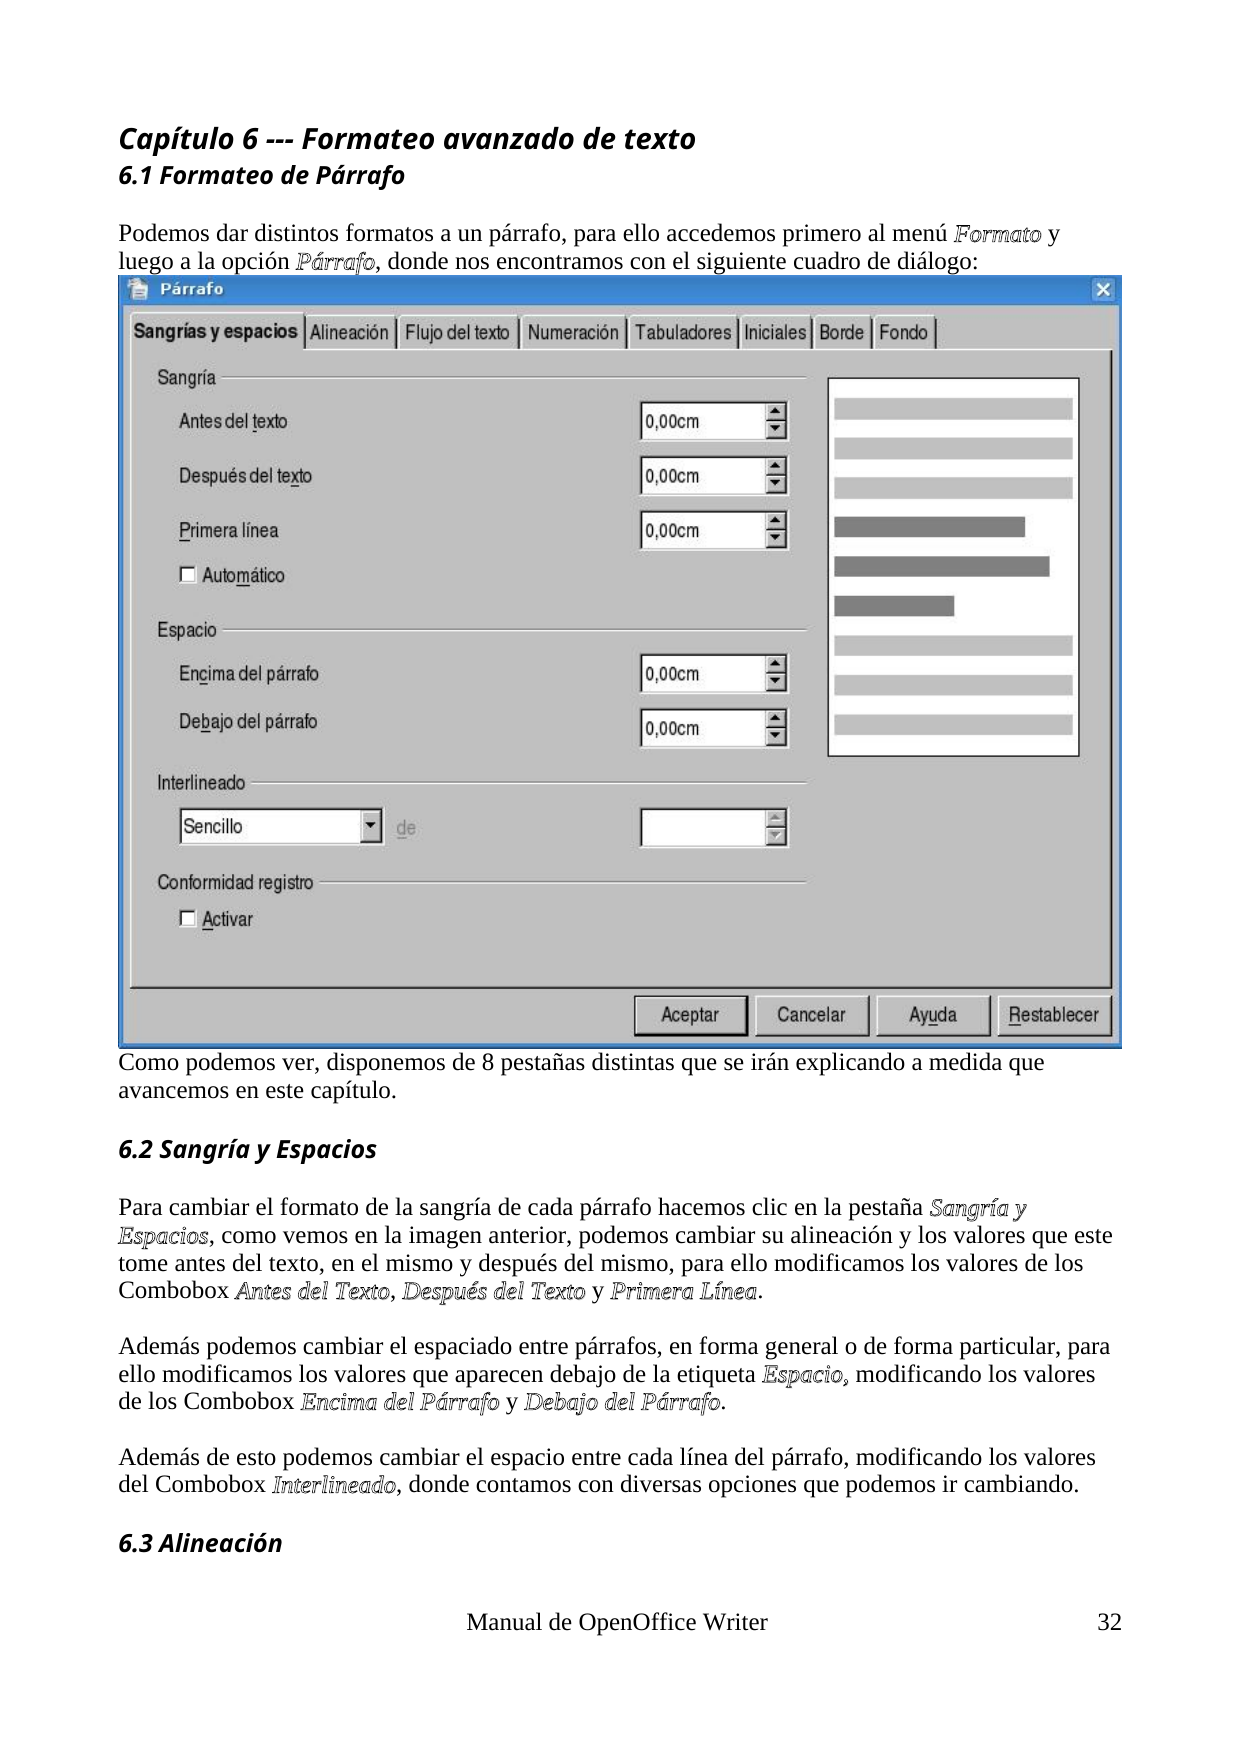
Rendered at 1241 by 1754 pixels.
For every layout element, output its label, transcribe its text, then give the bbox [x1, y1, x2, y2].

text Capítulo 6 --- Formateo avanzado de texto [118, 118, 1122, 158]
text Para cambiar el formato de la sangría de cada párrafo hacemos clic en la pestaña Sangría y Espacios, como vemos en la imagen anterior, podemos cambiar su alineación y los valores que este tome antes del texto, en el mismo y después del mismo, para ello modificamos los valores de los Combobox Antes del Texto, Después del Texto y Primera Línea. [118, 1193, 1122, 1304]
text 6.3 Alineación [118, 1526, 1122, 1560]
text Además podemos cambiar el espaciado entre párrafos, en forma general o de forma particular, para ello modificamos los valores que aparecen debajo de la etiqueta Espacio, modificando los valores de los Combobox Encima del Párrafo y Debajo del Párrafo. [118, 1332, 1122, 1415]
text 6.2 Sangría y Espacios [118, 1132, 1122, 1166]
text 6.1 Formateo de Párrafo [118, 158, 1122, 192]
text Podemos dar distintos formatos a un párrafo, para ello accedemos primero al menú Formato y luego a la opción Párrafo, donde nos encontramos con el siguiente cuadro de diálogo: [118, 219, 1122, 275]
text Además de esto podemos cambiar el espacio entre cada línea del párrafo, modificando los valores del Combobox Interlineado, donde contamos con diversas opciones que podemos ir cambiando. [118, 1443, 1122, 1498]
picture [118, 275, 1122, 1049]
text Como podemos ver, disponemos de 8 pestañas distintas que se irán explicando a medida que avancemos en este capítulo. [118, 1049, 1122, 1104]
